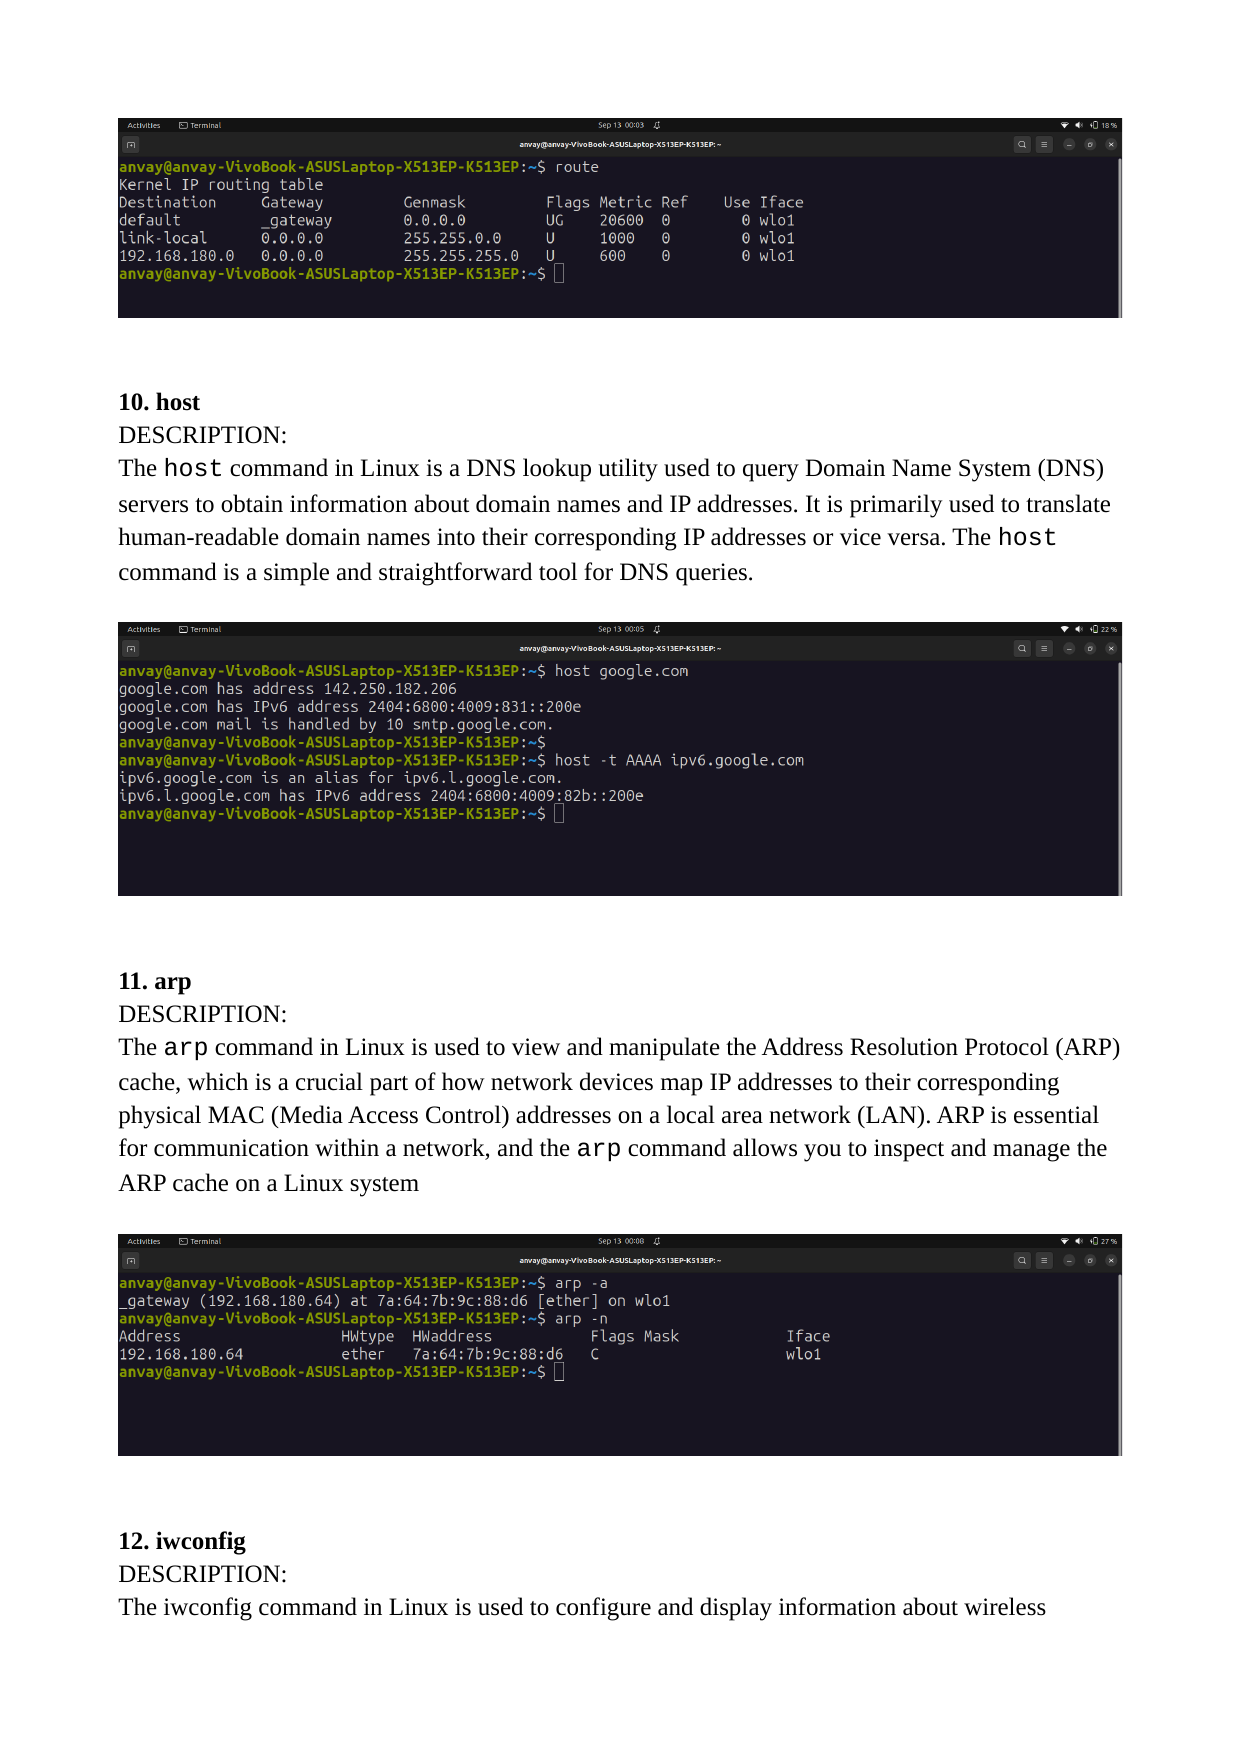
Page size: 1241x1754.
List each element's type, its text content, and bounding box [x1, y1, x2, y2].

text 10. host [118, 387, 1122, 416]
text 11. arp [118, 966, 1122, 995]
text The iwconfig command in Linux is used to configure and display information about wireless [118, 1592, 1122, 1621]
text DESCRIPTION: [118, 1559, 1122, 1588]
text The host command in Linux is a DNS lookup utility used to query Domain Name System (DNS) servers to obtain information about domain names and IP addresses. It is primarily used to translate human-readable domain names into their corresponding IP addresses or vice versa. The host command is a simple and straightforward tool for DNS queries. [118, 453, 1122, 586]
text The arp command in Linux is used to view and manipulate the Address Resolution Protocol (ARP) cache, which is a crucial part of how network devices map IP addresses to their corresponding physical MAC (Media Access Control) addresses on a local area network (LAN). ARP is essential for communication within a network, and the arp command allows you to inspect and manage the ARP cache on a Linux system [118, 1032, 1122, 1197]
text 12. iwconfig [118, 1526, 1122, 1555]
text DESCRIPTION: [118, 421, 1122, 449]
text DESCRIPTION: [118, 999, 1122, 1028]
